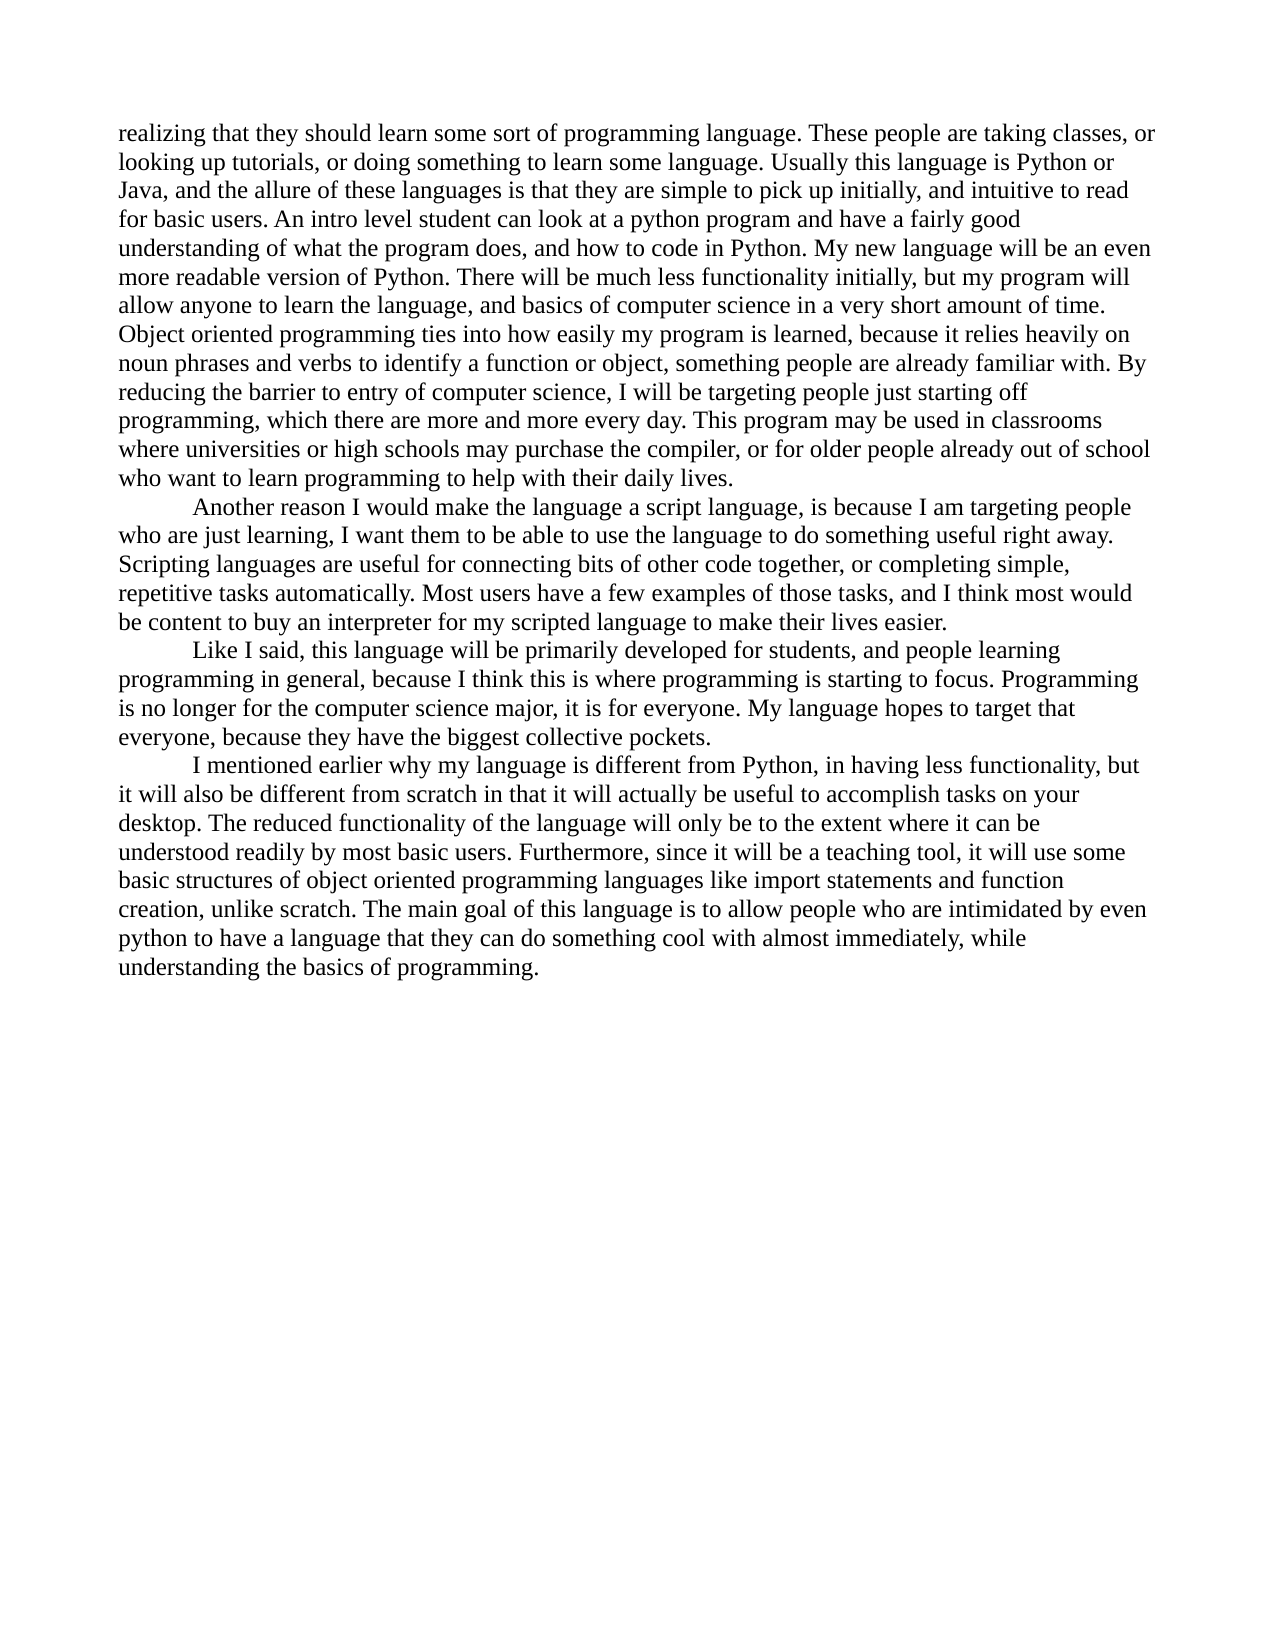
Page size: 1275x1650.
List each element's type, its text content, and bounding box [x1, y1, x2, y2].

text I mentioned earlier why my language is different from Python, in having less functionality, but it will also be different from scratch in that it will actually be useful to accomplish tasks on your desktop. The reduced functionality of the language will only be to the extent where it can be understood readily by most basic users. Furthermore, since it will be a teaching tool, it will use some basic structures of object oriented programming languages like import statements and function creation, unlike scratch. The main goal of this language is to allow people who are intimidated by even python to have a language that they can do something cool with almost immediately, while understanding the basics of programming. [118, 751, 1157, 981]
text Another reason I would make the language a script language, is because I am targeting people who are just learning, I want them to be able to use the language to do something useful right away. Scripting languages are useful for connecting bits of other code together, or completing simple, repetitive tasks automatically. Most users have a few examples of those tasks, and I think most would be content to buy an interpreter for my scripted language to make their lives easier. [118, 492, 1157, 636]
text Like I said, this language will be primarily developed for students, and people learning programming in general, because I think this is where programming is starting to focus. Programming is no longer for the computer science major, it is for everyone. My language hopes to target that everyone, because they have the biggest collective pockets. [118, 636, 1157, 751]
text realizing that they should learn some sort of programming language. These people are taking classes, or looking up tutorials, or doing something to learn some language. Usually this language is Python or Java, and the allure of these languages is that they are simple to pick up initially, and intuitive to read for basic users. An intro level student can look at a python program and have a fairly good understanding of what the program does, and how to code in Python. My new language will be an even more readable version of Python. There will be much less functionality initially, but my program will allow anyone to learn the language, and basics of computer science in a very short amount of time. Object oriented programming ties into how easily my program is learned, because it relies heavily on noun phrases and verbs to identify a function or object, something people are already familiar with. By reducing the barrier to entry of computer science, I will be targeting people just starting off programming, which there are more and more every day. This program may be used in classrooms where universities or high schools may purchase the compiler, or for older people already out of school who want to learn programming to help with their daily lives. [118, 118, 1157, 492]
